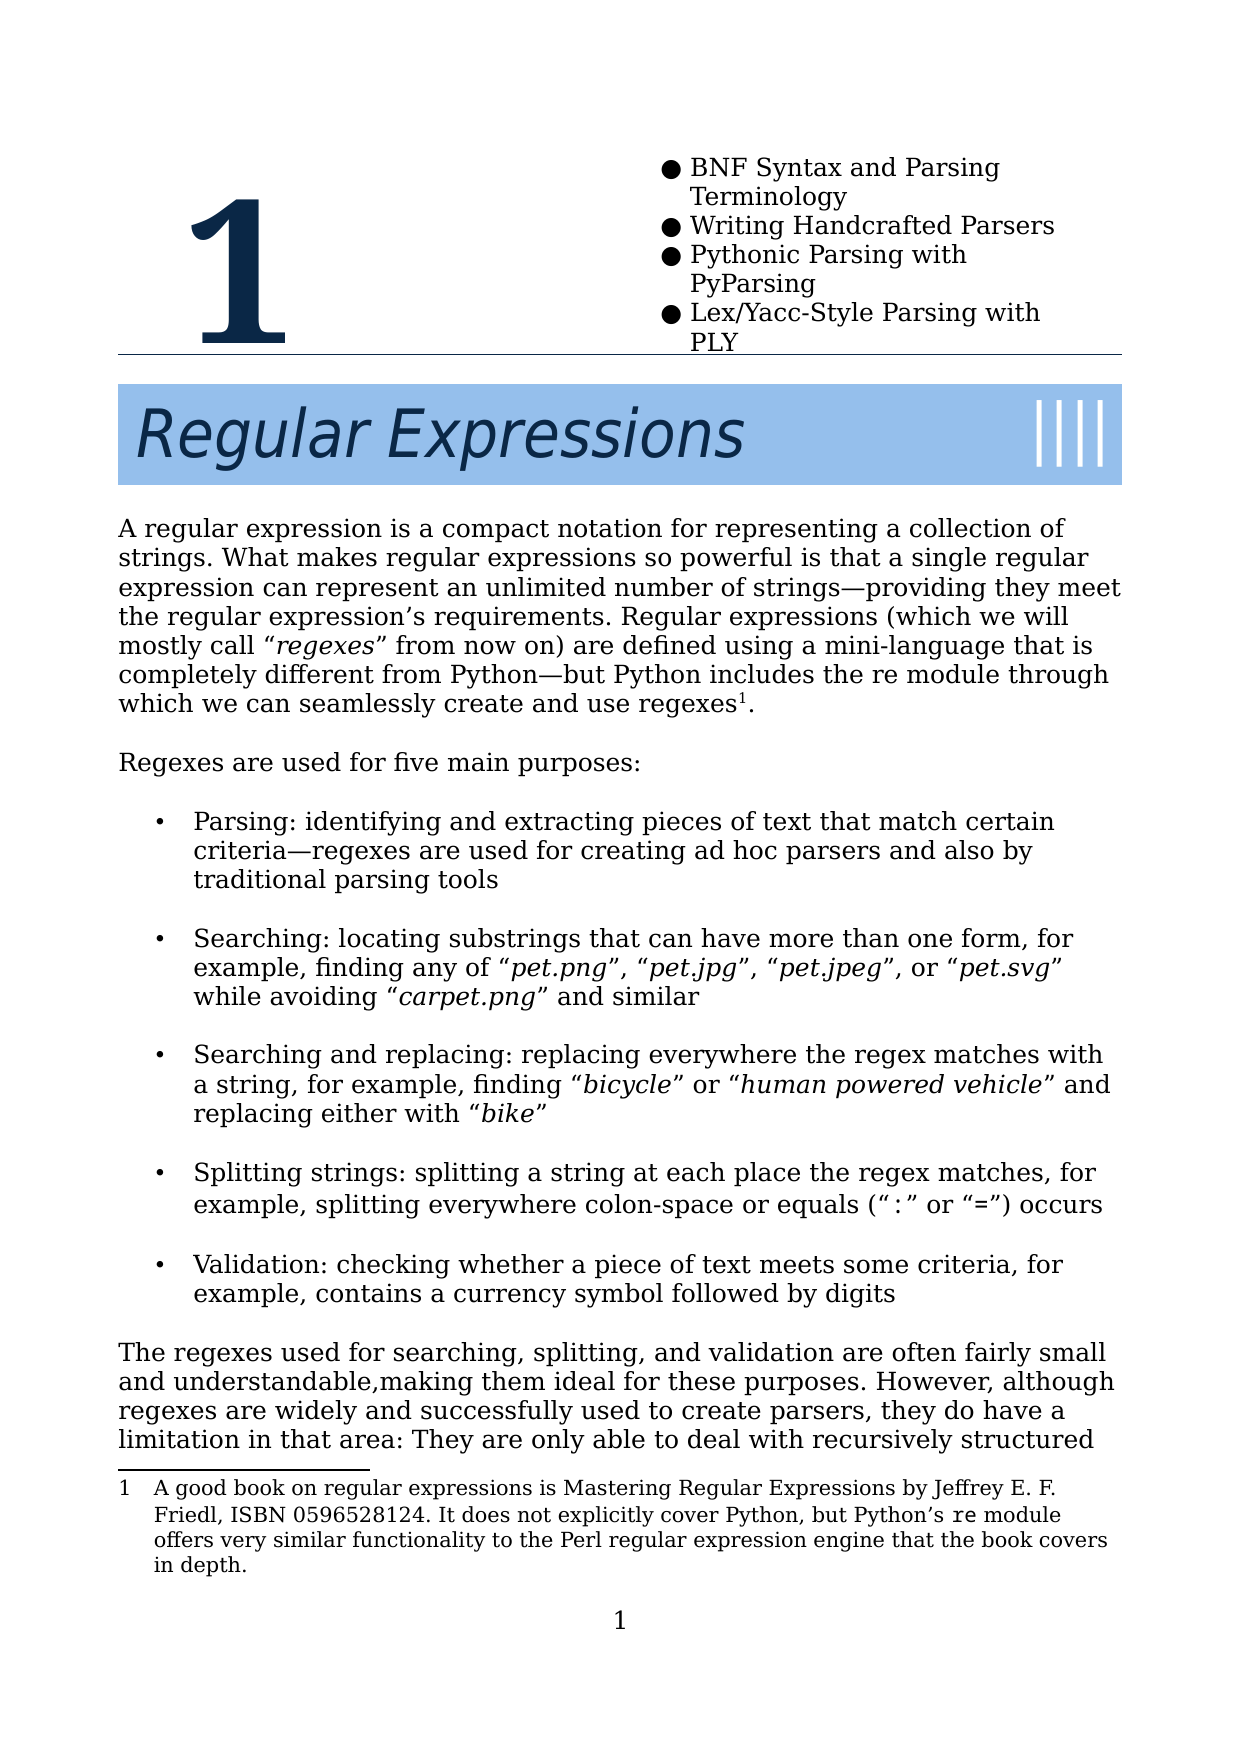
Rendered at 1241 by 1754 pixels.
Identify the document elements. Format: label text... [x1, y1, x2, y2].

text The regexes used for searching, splitting, and validation are often fairly small and understandable,making them ideal for these purposes. However, although regexes are widely and successfully used to create parsers, they do have a limitation in that area: They are only able to deal with recursively structured [118, 1338, 1122, 1455]
text |||| [1016, 390, 1110, 467]
text Regexes are used for five main purposes: [118, 748, 1122, 777]
list Splitting strings: splitting a string at each place the regex matches, for example, splitting everywhere colon-space or equals (“:” or “=”) occurs [156, 1158, 1122, 1221]
list Parsing: identifying and extracting pieces of text that match certain criteria—regexes are used for creating ad hoc parsers and also by traditional parsing tools [156, 807, 1122, 894]
list Searching and replacing: replacing everywhere the regex matches with a string, for example, finding “bicycle” or “human powered vehicle” and replacing either with “bike” [156, 1041, 1122, 1128]
subtitle Regular Expressions [118, 384, 1122, 485]
list Validation: checking whether a piece of text meets some criteria, for example, contains a currency symbol followed by digits [156, 1250, 1122, 1309]
list Searching: locating substrings that can have more than one form, for example, finding any of “pet.png”, “pet.jpg”, “pet.jpeg”, or “pet.svg” while avoiding “carpet.png” and similar [156, 924, 1122, 1011]
text A good book on regular expressions is Mastering Regular Expressions by Jeffrey E. F. Friedl, ISBN 0596528124. It does not explicitly cover Python, but Python’s re module offers very similar functionality to the Perl regular expression engine that the book covers in depth. [118, 1476, 1122, 1577]
text A regular expression is a compact notation for representing a collection of strings. What makes regular expressions so powerful is that a single regular expression can represent an unlimited number of strings—providing they meet the regular expression’s requirements. Regular expressions (which we will mostly call “regexes” from now on) are defined using a mini-language that is completely different from Python—but Python includes the re module through which we can seamlessly create and use regexes. [118, 514, 1122, 719]
